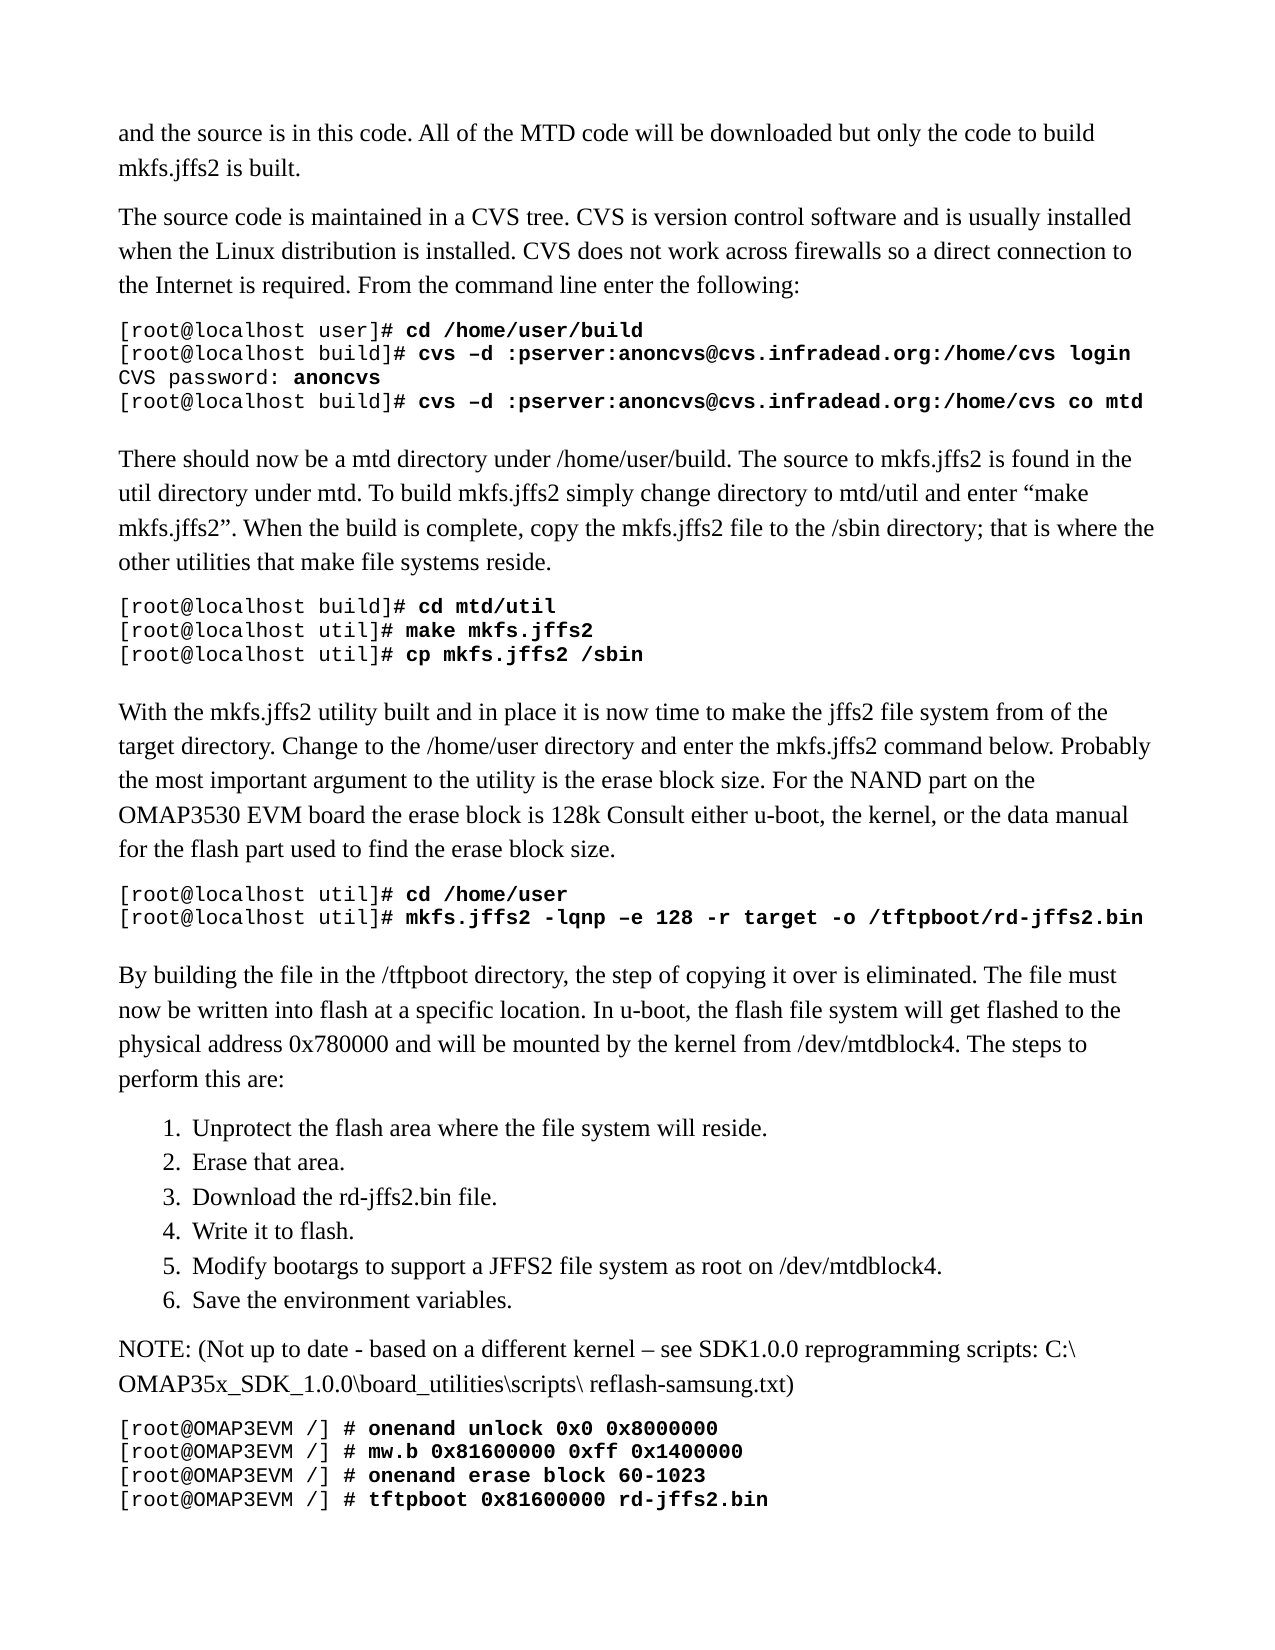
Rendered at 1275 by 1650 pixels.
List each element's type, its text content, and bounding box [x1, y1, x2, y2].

text NOTE: (Not up to date - based on a different kernel – see SDK1.0.0 reprogramming scripts: C:\OMAP35x_SDK_1.0.0\board_utilities\scripts\ reflash-samsung.txt) [118, 1334, 1157, 1398]
list Write it to flash. [162, 1216, 1157, 1245]
list Modify bootargs to support a JFFS2 file system as root on /dev/mtdblock4. [162, 1251, 1157, 1279]
text [root@localhost util]# cd /home/user [118, 884, 1157, 907]
text [root@localhost build]# cvs –d :pserver:anoncvs@cvs.infradead.org:/home/cvs login CVS password: anoncvs [118, 343, 1157, 391]
list Unprotect the flash area where the file system will reside. [162, 1113, 1157, 1142]
text [root@localhost util]# make mkfs.jffs2 [118, 620, 1157, 643]
list Save the environment variables. [162, 1285, 1157, 1314]
text There should now be a mtd directory under /home/user/build. The source to mkfs.jffs2 is found in the util directory under mtd. To build mkfs.jffs2 simply change directory to mtd/util and enter “make mkfs.jffs2”. When the build is complete, copy the mkfs.jffs2 file to the /sbin directory; that is where the other utilities that make file systems reside. [118, 444, 1157, 576]
text [root@OMAP3EVM /] # tftpboot 0x81600000 rd-jffs2.bin [118, 1489, 1157, 1512]
text By building the file in the /tftpboot directory, the step of copying it over is eliminated. The file must now be written into flash at a specific location. In u-boot, the flash file system will get flashed to the physical address 0x780000 and will be mounted by the kernel from /dev/mtdblock4. The steps to perform this are: [118, 960, 1157, 1093]
text [root@localhost user]# cd /home/user/build [118, 320, 1157, 343]
text The source code is maintained in a CVS tree. CVS is version control software and is usually installed when the Linux distribution is installed. CVS does not work across firewalls so a direct connection to the Internet is required. From the command line enter the following: [118, 202, 1157, 299]
text [root@OMAP3EVM /] # onenand unlock 0x0 0x8000000 [118, 1418, 1157, 1442]
text [root@OMAP3EVM /] # onenand erase block 60-1023 [118, 1465, 1157, 1489]
text With the mkfs.jffs2 utility built and in place it is now time to make the jffs2 file system from of the target directory. Change to the /home/user directory and enter the mkfs.jffs2 command below. Probably the most important argument to the utility is the erase block size. For the NAND part on the OMAP3530 EVM board the erase block is 128k Consult either u-boot, the kernel, or the data manual for the flash part used to find the erase block size. [118, 697, 1157, 863]
text [root@localhost build]# cvs –d :pserver:anoncvs@cvs.infradead.org:/home/cvs co mtd [118, 391, 1157, 414]
list Erase that area. [162, 1147, 1157, 1176]
text and the source is in this code. All of the MTD code will be downloaded but only the code to build mkfs.jffs2 is built. [118, 118, 1157, 181]
list Download the rd-jffs2.bin file. [162, 1182, 1157, 1211]
text [root@OMAP3EVM /] # mw.b 0x81600000 0xff 0x1400000 [118, 1442, 1157, 1465]
text [root@localhost build]# cd mtd/util [118, 596, 1157, 620]
text [root@localhost util]# cp mkfs.jffs2 /sbin [118, 643, 1157, 667]
text [root@localhost util]# mkfs.jffs2 -lqnp –e 128 -r target -o /tftpboot/rd-jffs2.bin [118, 907, 1157, 931]
